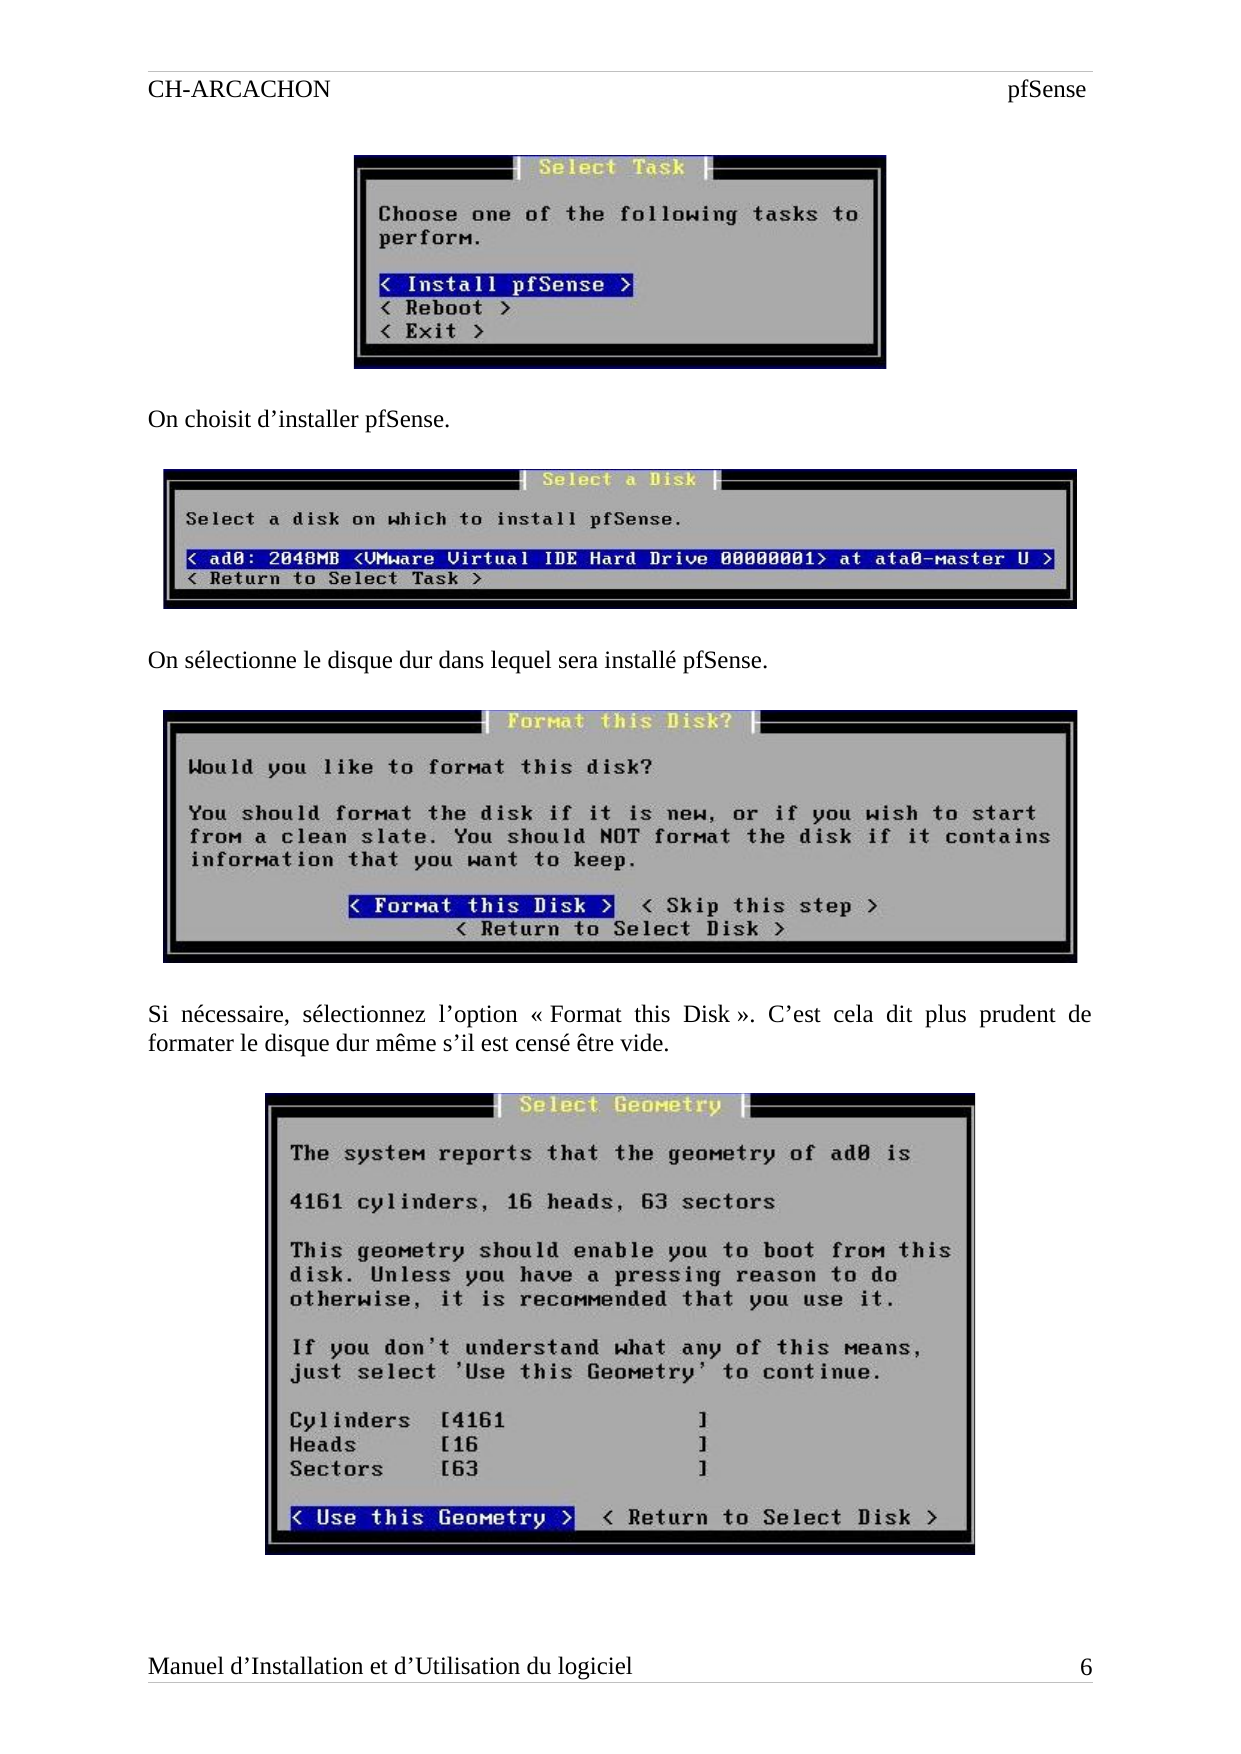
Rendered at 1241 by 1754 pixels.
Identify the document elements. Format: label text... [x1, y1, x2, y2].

picture [353, 155, 887, 369]
picture [265, 1093, 976, 1555]
picture [163, 710, 1078, 963]
text On sélectionne le disque dur dans lequel sera installé pfSense. [148, 645, 1093, 673]
text Si nécessaire, sélectionnez l’option « Format this Disk ». C’est cela dit plus prudent de formater le disque dur même s’il est censé être vide. [148, 999, 1093, 1057]
text On choisit d’installer pfSense. [148, 404, 1093, 433]
picture [163, 469, 1077, 609]
